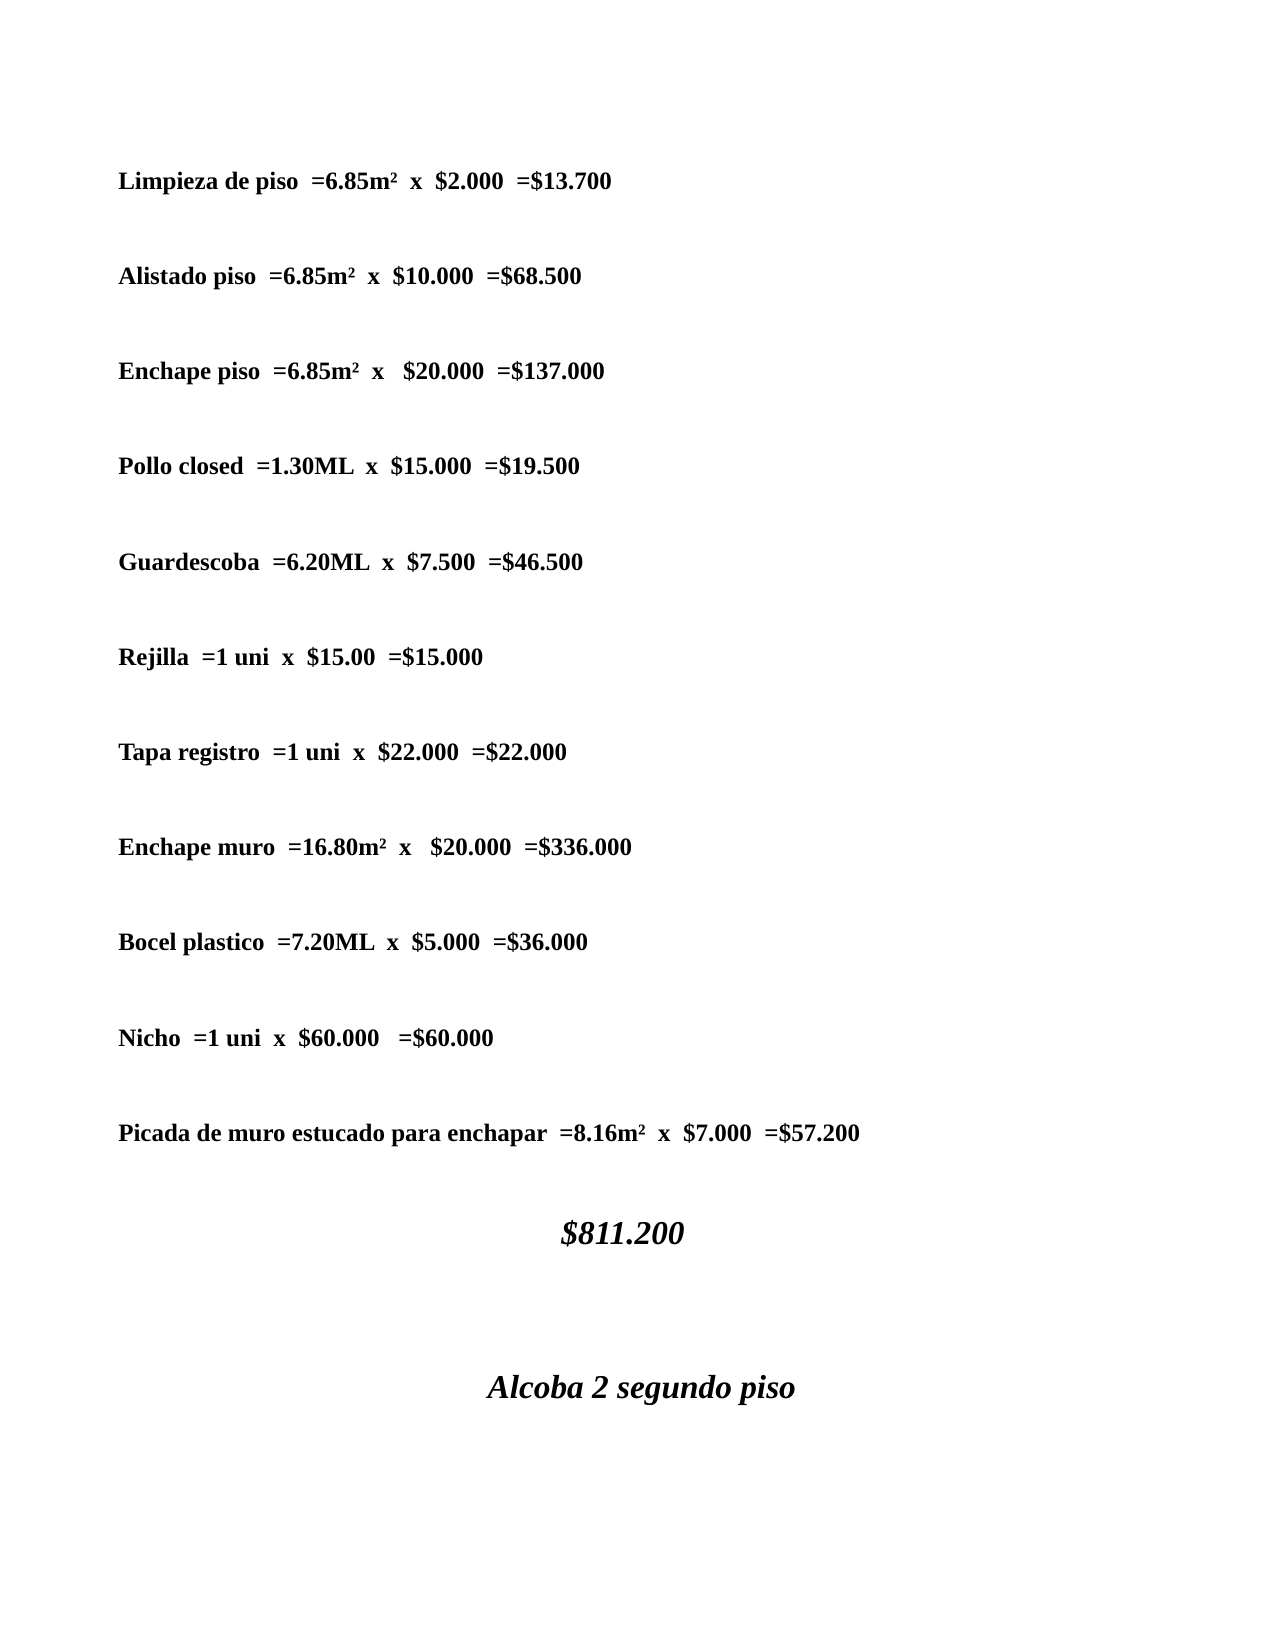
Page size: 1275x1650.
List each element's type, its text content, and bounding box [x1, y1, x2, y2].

text Alcoba 2 segundo piso [118, 1367, 1157, 1405]
text Enchape muro =16.80m² x $20.000 =$336.000 [118, 832, 1157, 861]
text Guardescoba =6.20ML x $7.500 =$46.500 [118, 547, 1157, 575]
text Limpieza de piso =6.85m² x $2.000 =$13.700 [118, 166, 1157, 194]
text Alistado piso =6.85m² x $10.000 =$68.500 [118, 261, 1157, 290]
text Nicho =1 uni x $60.000 =$60.000 [118, 1023, 1157, 1051]
text Enchape piso =6.85m² x $20.000 =$137.000 [118, 356, 1157, 385]
text Picada de muro estucado para enchapar =8.16m² x $7.000 =$57.200 [118, 1118, 1157, 1147]
text Rejilla =1 uni x $15.00 =$15.000 [118, 642, 1157, 671]
text Bocel plastico =7.20ML x $5.000 =$36.000 [118, 927, 1157, 956]
text Pollo closed =1.30ML x $15.000 =$19.500 [118, 451, 1157, 480]
text Tapa registro =1 uni x $22.000 =$22.000 [118, 737, 1157, 766]
text $811.200 [118, 1213, 1157, 1251]
